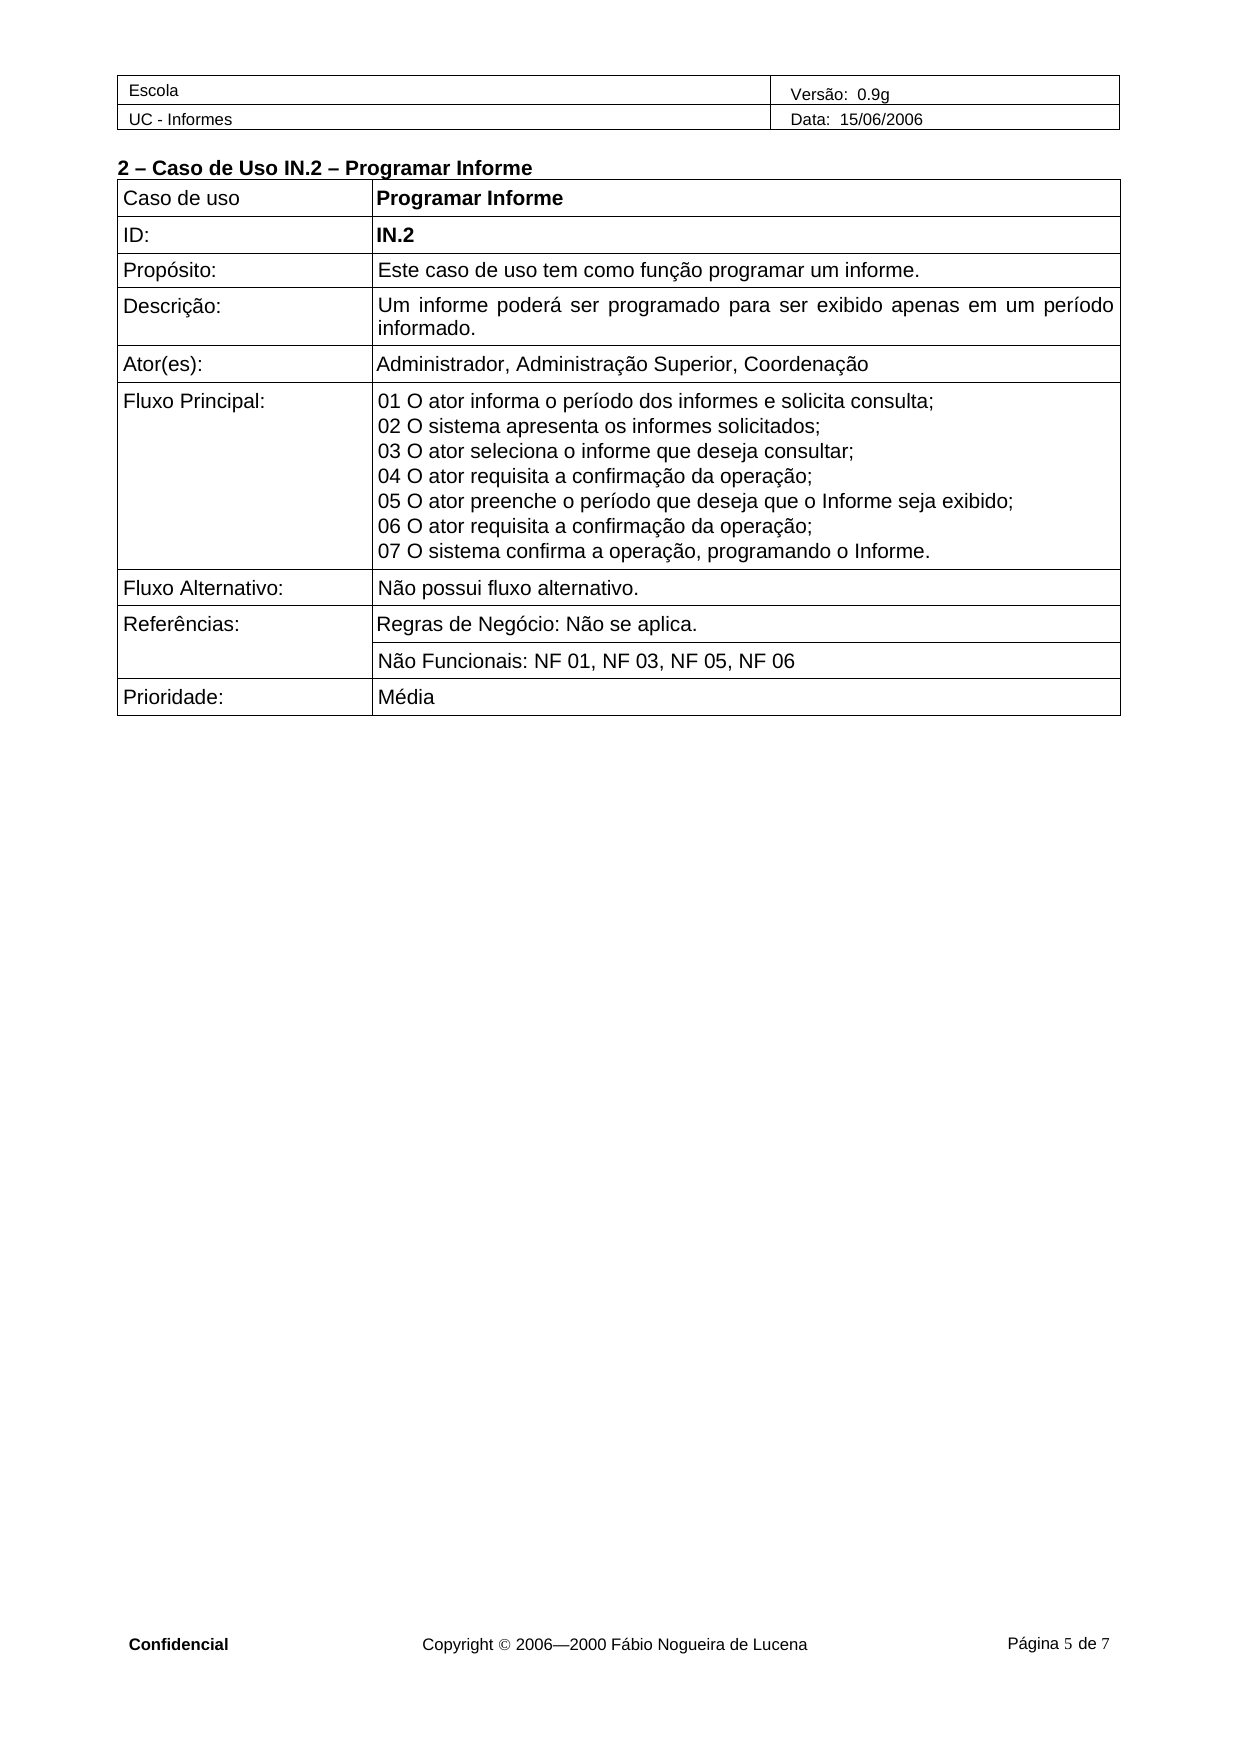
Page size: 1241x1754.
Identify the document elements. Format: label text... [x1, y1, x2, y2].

table_cell Este caso de uso tem como função programar um informe. [373, 254, 1120, 287]
table_cell Administrador, Administração Superior, Coordenação [373, 346, 1120, 382]
table_cell Referências: [118, 606, 372, 678]
table_cell IN.2 [373, 217, 1120, 252]
table_cell Fluxo Principal: [118, 383, 372, 568]
table_cell Fluxo Alternativo: [118, 570, 372, 605]
text 2 – Caso de Uso IN.2 – Programar Informe [117, 154, 1120, 179]
table_cell Prioridade: [118, 679, 372, 715]
table_cell Um informe poderá ser programado para ser exibido apenas em um período informado. [373, 288, 1120, 345]
table_cell Descrição: [118, 288, 372, 345]
table_cell Não possui fluxo alternativo. [373, 570, 1120, 605]
table_header Regras de Negócio: Não se aplica. [373, 606, 1120, 642]
table_header Programar Informe [373, 180, 1120, 216]
table_cell 01 O ator informa o período dos informes e solicita consulta; 02 O sistema apresenta os informes solicitados; 03 O ator seleciona o informe que deseja consultar; 04 O ator requisita a confirmação da operação; 05 O ator preenche o período que deseja que o Informe seja exibido; 06 O ator requisita a confirmação da operação; 07 O sistema confirma a operação, programando o Informe. [373, 383, 1120, 568]
table_header Caso de uso [118, 180, 372, 216]
table_cell Ator(es): [118, 346, 372, 382]
table_cell Média [373, 679, 1120, 715]
table_cell ID: [118, 217, 372, 252]
table_cell Propósito: [118, 254, 372, 287]
table_cell Não Funcionais: NF 01, NF 03, NF 05, NF 06 [373, 643, 1120, 678]
